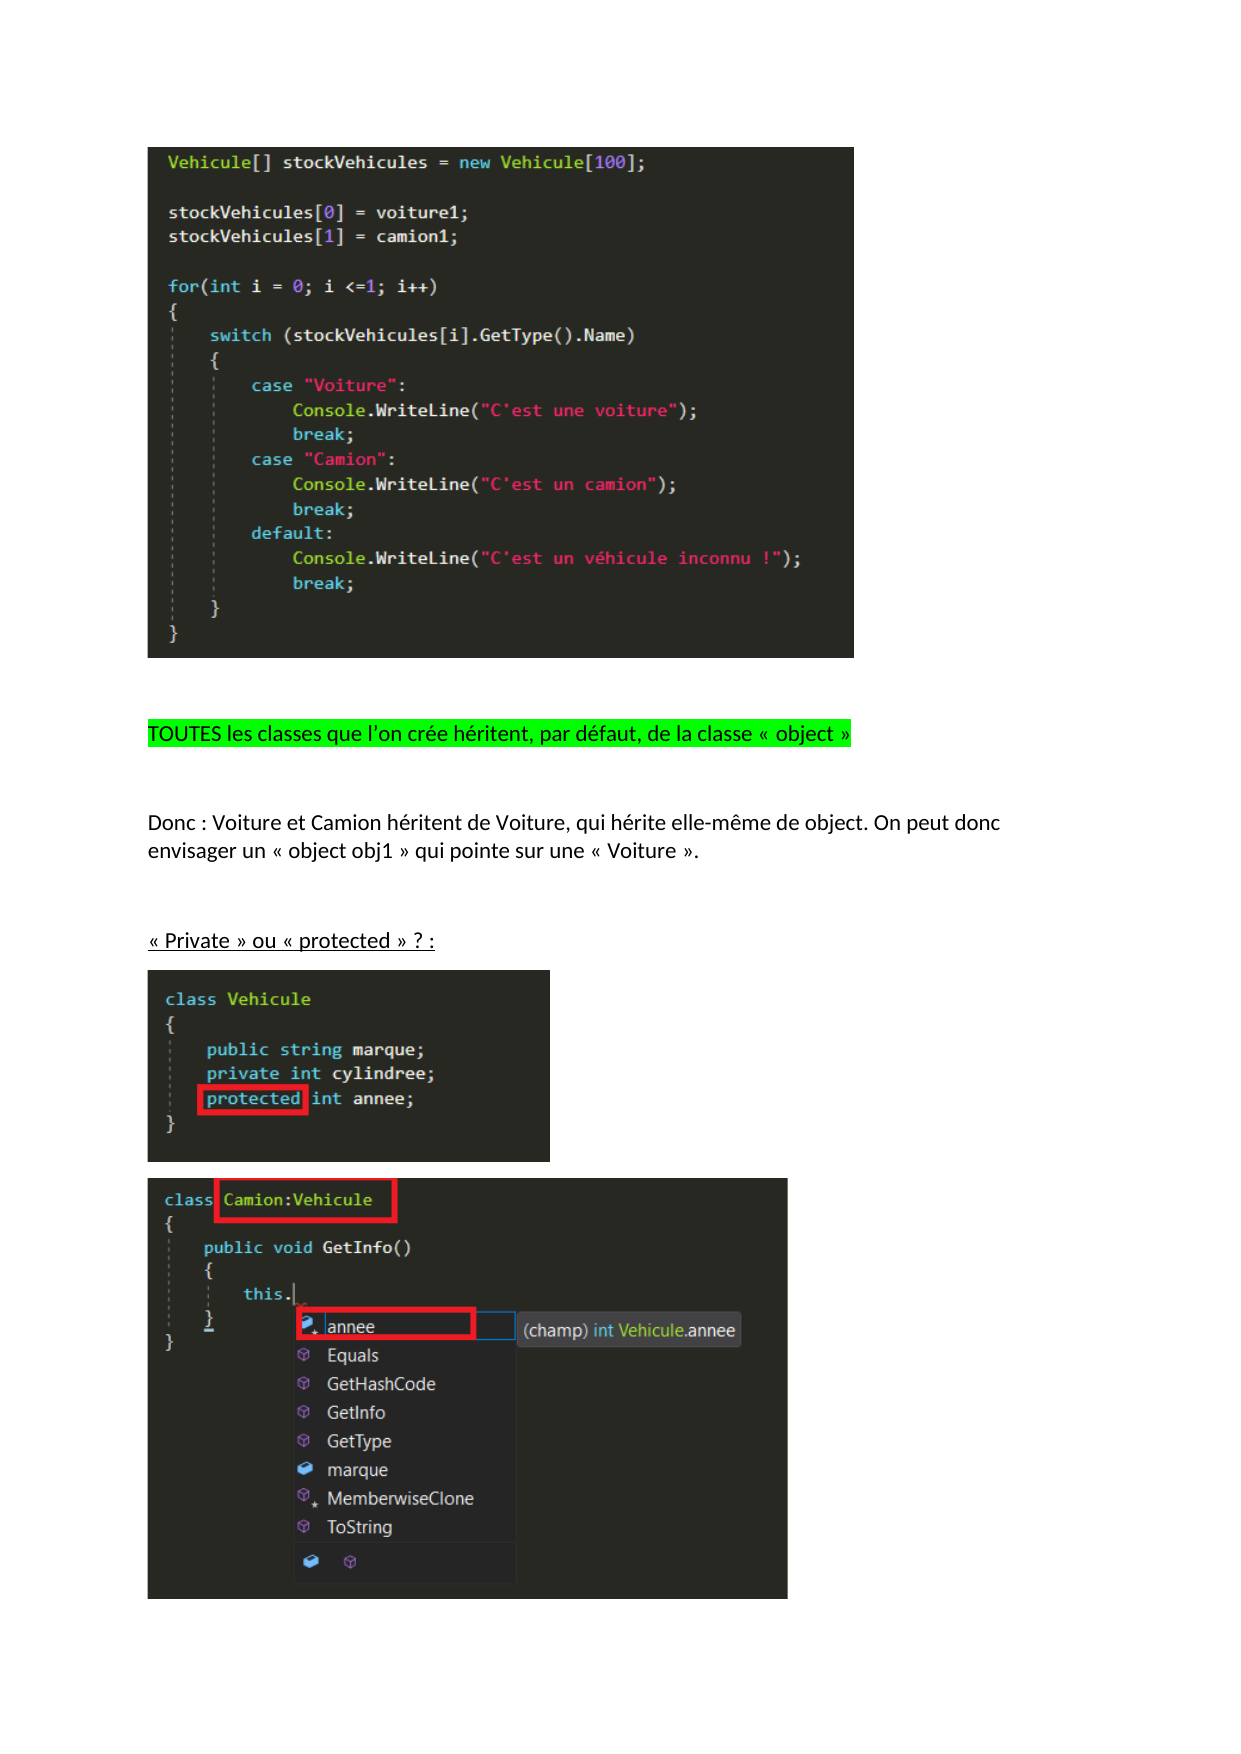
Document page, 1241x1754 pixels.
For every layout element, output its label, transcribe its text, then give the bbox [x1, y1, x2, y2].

text Donc : Voiture et Camion héritent de Voiture, qui hérite elle-même de object. On peut donc envisager un « object obj1 » qui pointe sur une « Voiture ». [148, 808, 1093, 864]
text « Private » ou « protected » ? : [148, 926, 1093, 954]
text TOUTES les classes que l’on crée héritent, par défaut, de la classe « object » [148, 719, 1093, 747]
